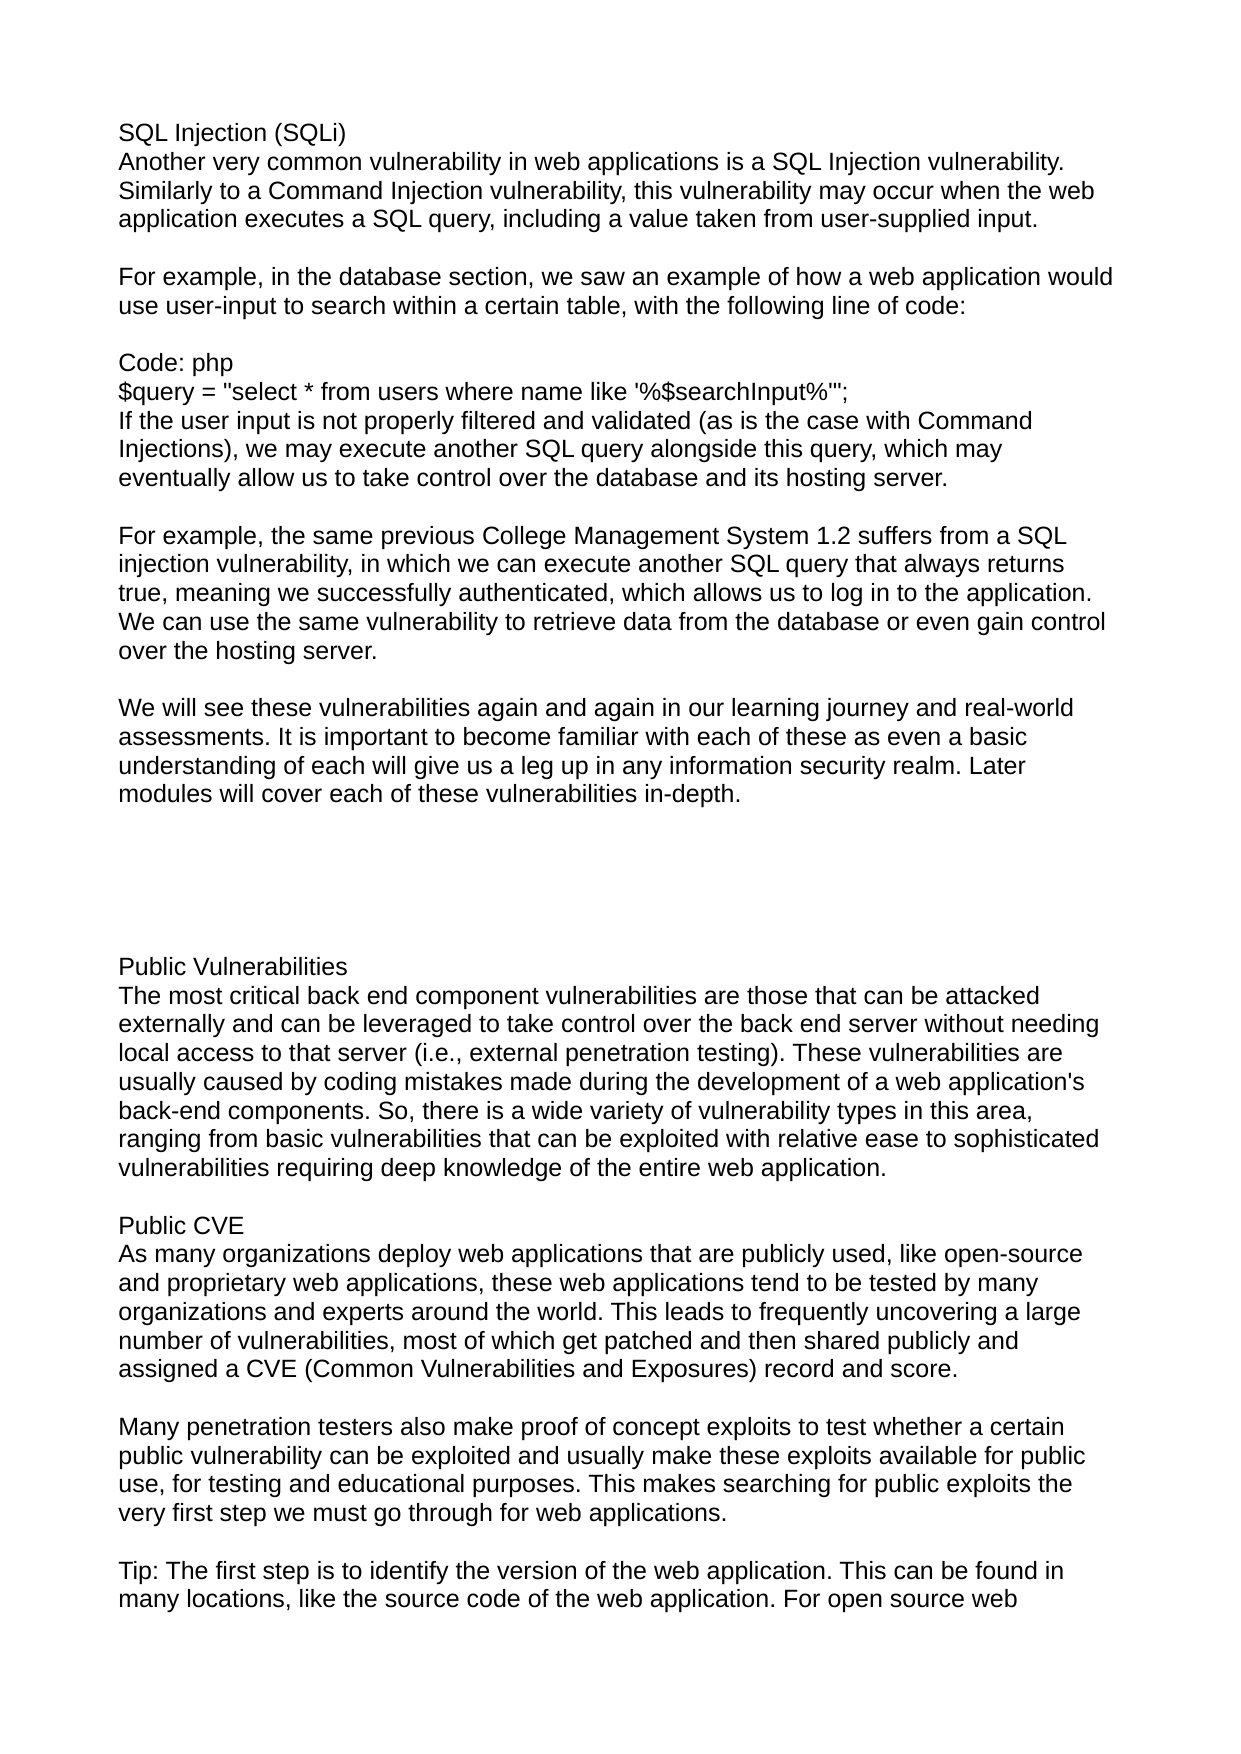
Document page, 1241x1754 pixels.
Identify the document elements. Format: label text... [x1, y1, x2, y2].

text Many penetration testers also make proof of concept exploits to test whether a certain public vulnerability can be exploited and usually make these exploits available for public use, for testing and educational purposes. This makes searching for public exploits the very first step we must go through for web applications. [118, 1412, 1122, 1527]
text The most critical back end component vulnerabilities are those that can be attacked externally and can be leveraged to take control over the back end server without needing local access to that server (i.e., external penetration testing). These vulnerabilities are usually caused by coding mistakes made during the development of a web application's back-end components. So, there is a wide variety of vulnerability types in this area, ranging from basic vulnerabilities that can be exploited with relative ease to sophisticated vulnerabilities requiring deep knowledge of the entire web application. [118, 981, 1122, 1182]
text As many organizations deploy web applications that are publicly used, like open-source and proprietary web applications, these web applications tend to be tested by many organizations and experts around the world. This leads to frequently uncovering a large number of vulnerabilities, most of which get patched and then shared publicly and assigned a CVE (Common Vulnerabilities and Exposures) record and score. [118, 1239, 1122, 1383]
text SQL Injection (SQLi) [118, 118, 1122, 147]
text $query = "select * from users where name like '%$searchInput%'"; [118, 377, 1122, 406]
text Public CVE [118, 1211, 1122, 1239]
text We will see these vulnerabilities again and again in our learning journey and real-world assessments. It is important to become familiar with each of these as even a basic understanding of each will give us a leg up in any information security realm. Later modules will cover each of these vulnerabilities in-depth. [118, 693, 1122, 808]
text For example, in the database section, we saw an example of how a web application would use user-input to search within a certain table, with the following line of code: [118, 262, 1122, 319]
text Another very common vulnerability in web applications is a SQL Injection vulnerability. Similarly to a Command Injection vulnerability, this vulnerability may occur when the web application executes a SQL query, including a value taken from user-supplied input. [118, 147, 1122, 233]
text If the user input is not properly filtered and validated (as is the case with Command Injections), we may execute another SQL query alongside this query, which may eventually allow us to take control over the database and its hosting server. [118, 406, 1122, 492]
text Public Vulnerabilities [118, 952, 1122, 981]
text For example, the same previous College Management System 1.2 suffers from a SQL injection vulnerability, in which we can execute another SQL query that always returns true, meaning we successfully authenticated, which allows us to log in to the application. We can use the same vulnerability to retrieve data from the database or even gain control over the hosting server. [118, 521, 1122, 664]
text Tip: The first step is to identify the version of the web application. This can be found in many locations, like the source code of the web application. For open source web [118, 1556, 1122, 1613]
text Code: php [118, 348, 1122, 377]
